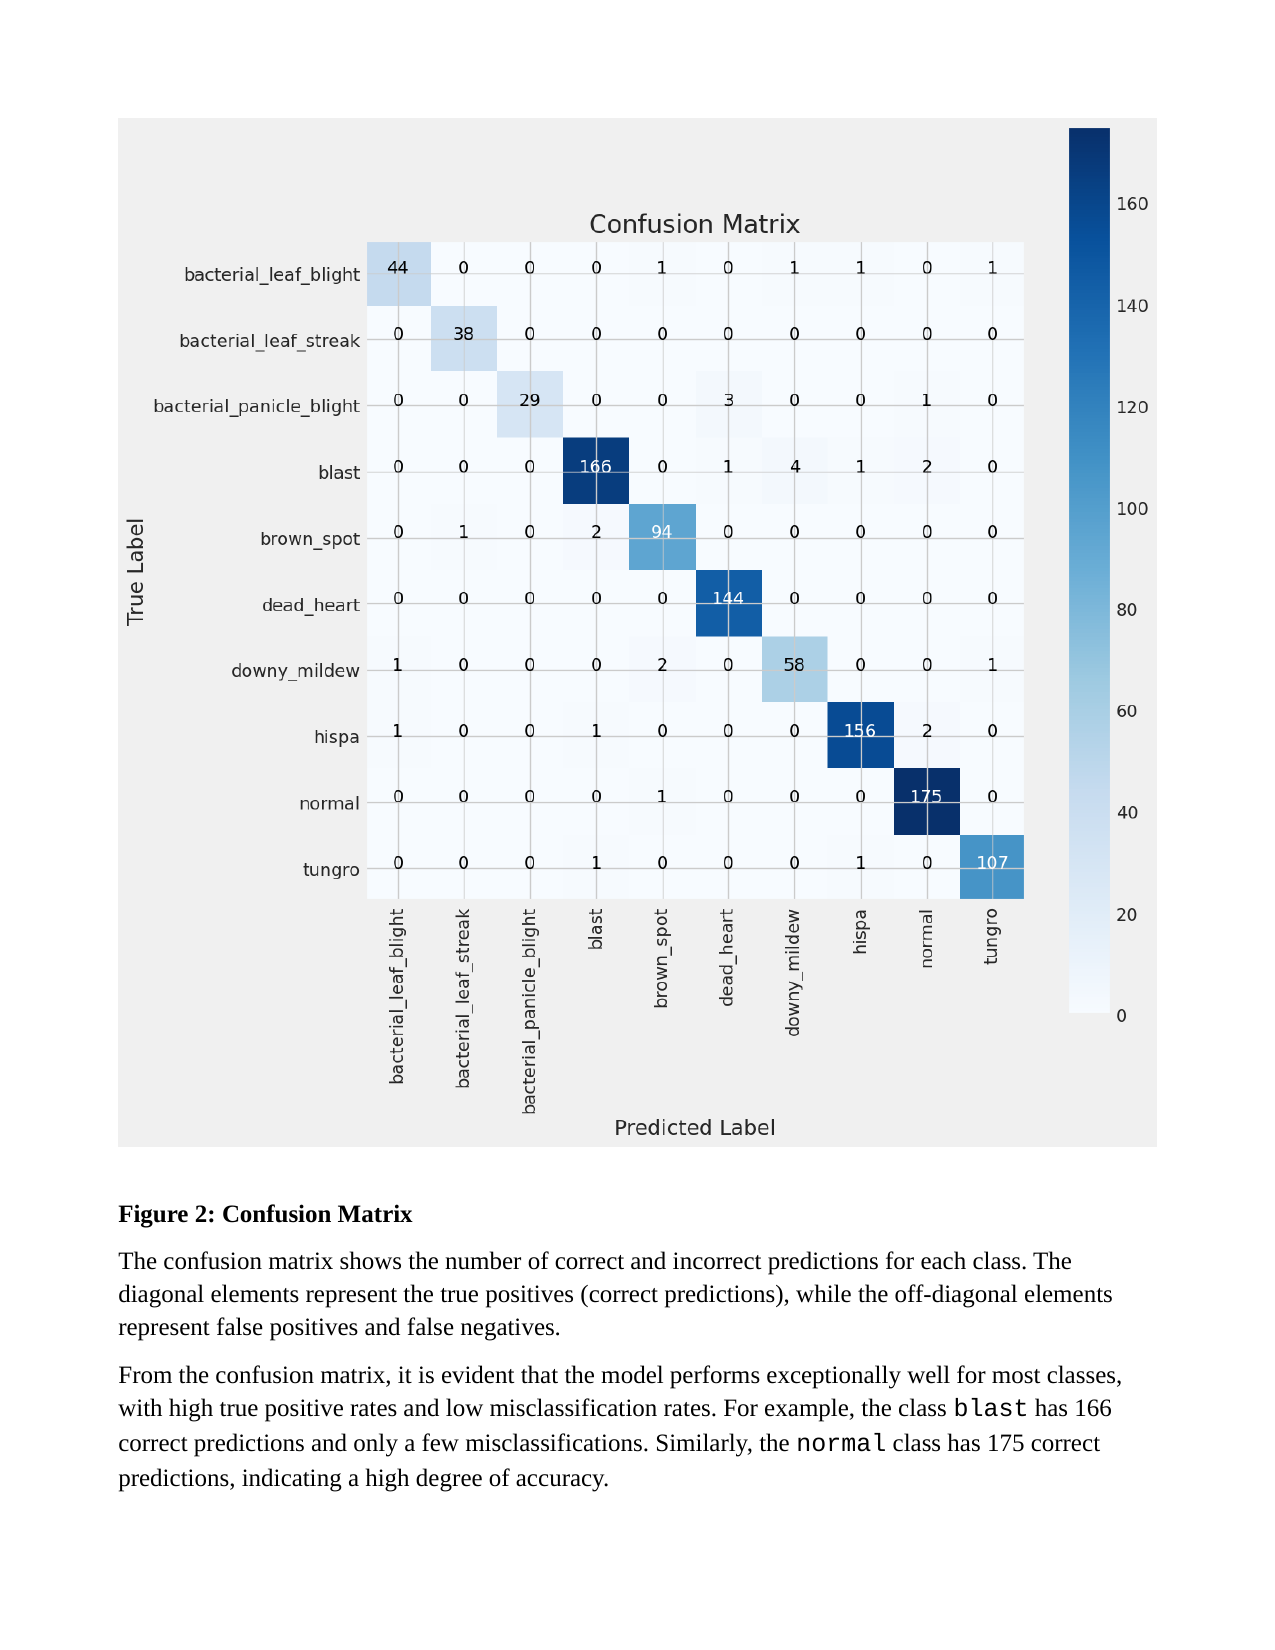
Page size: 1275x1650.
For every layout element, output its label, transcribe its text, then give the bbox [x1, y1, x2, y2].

picture [118, 118, 1157, 1147]
text From the confusion matrix, it is evident that the model performs exceptionally well for most classes, with high true positive rates and low misclassification rates. For example, the class blast has 166 correct predictions and only a few misclassifications. Similarly, the normal class has 175 correct predictions, indicating a high degree of accuracy. [118, 1360, 1157, 1492]
text Figure 2: Confusion Matrix [118, 1199, 1157, 1228]
text The confusion matrix shows the number of correct and incorrect predictions for each class. The diagonal elements represent the true positives (correct predictions), while the off-diagonal elements represent false positives and false negatives. [118, 1246, 1157, 1341]
